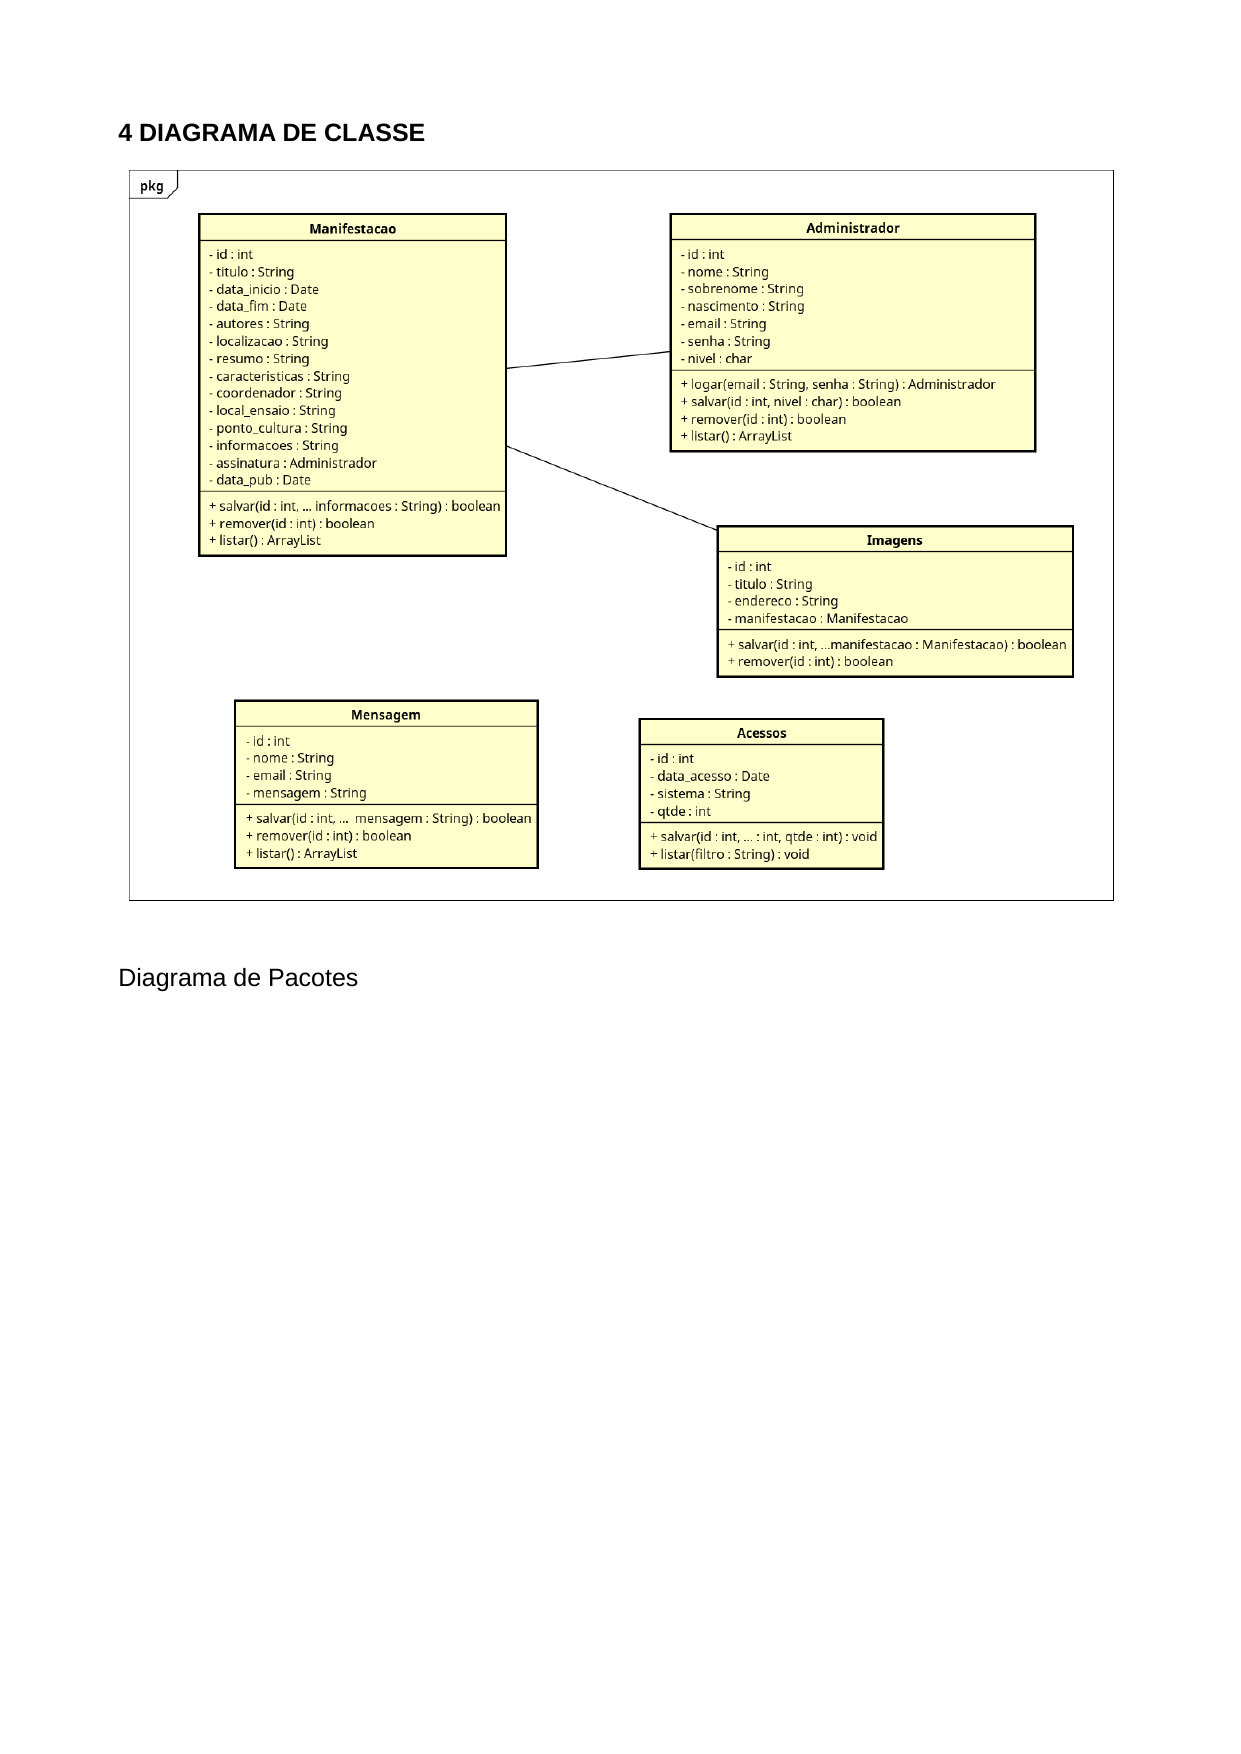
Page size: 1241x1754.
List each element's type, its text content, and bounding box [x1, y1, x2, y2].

subtitle 4 Diagrama de Classe [118, 118, 1122, 147]
picture [118, 159, 1123, 911]
text Diagrama de Pacotes [118, 963, 1122, 992]
